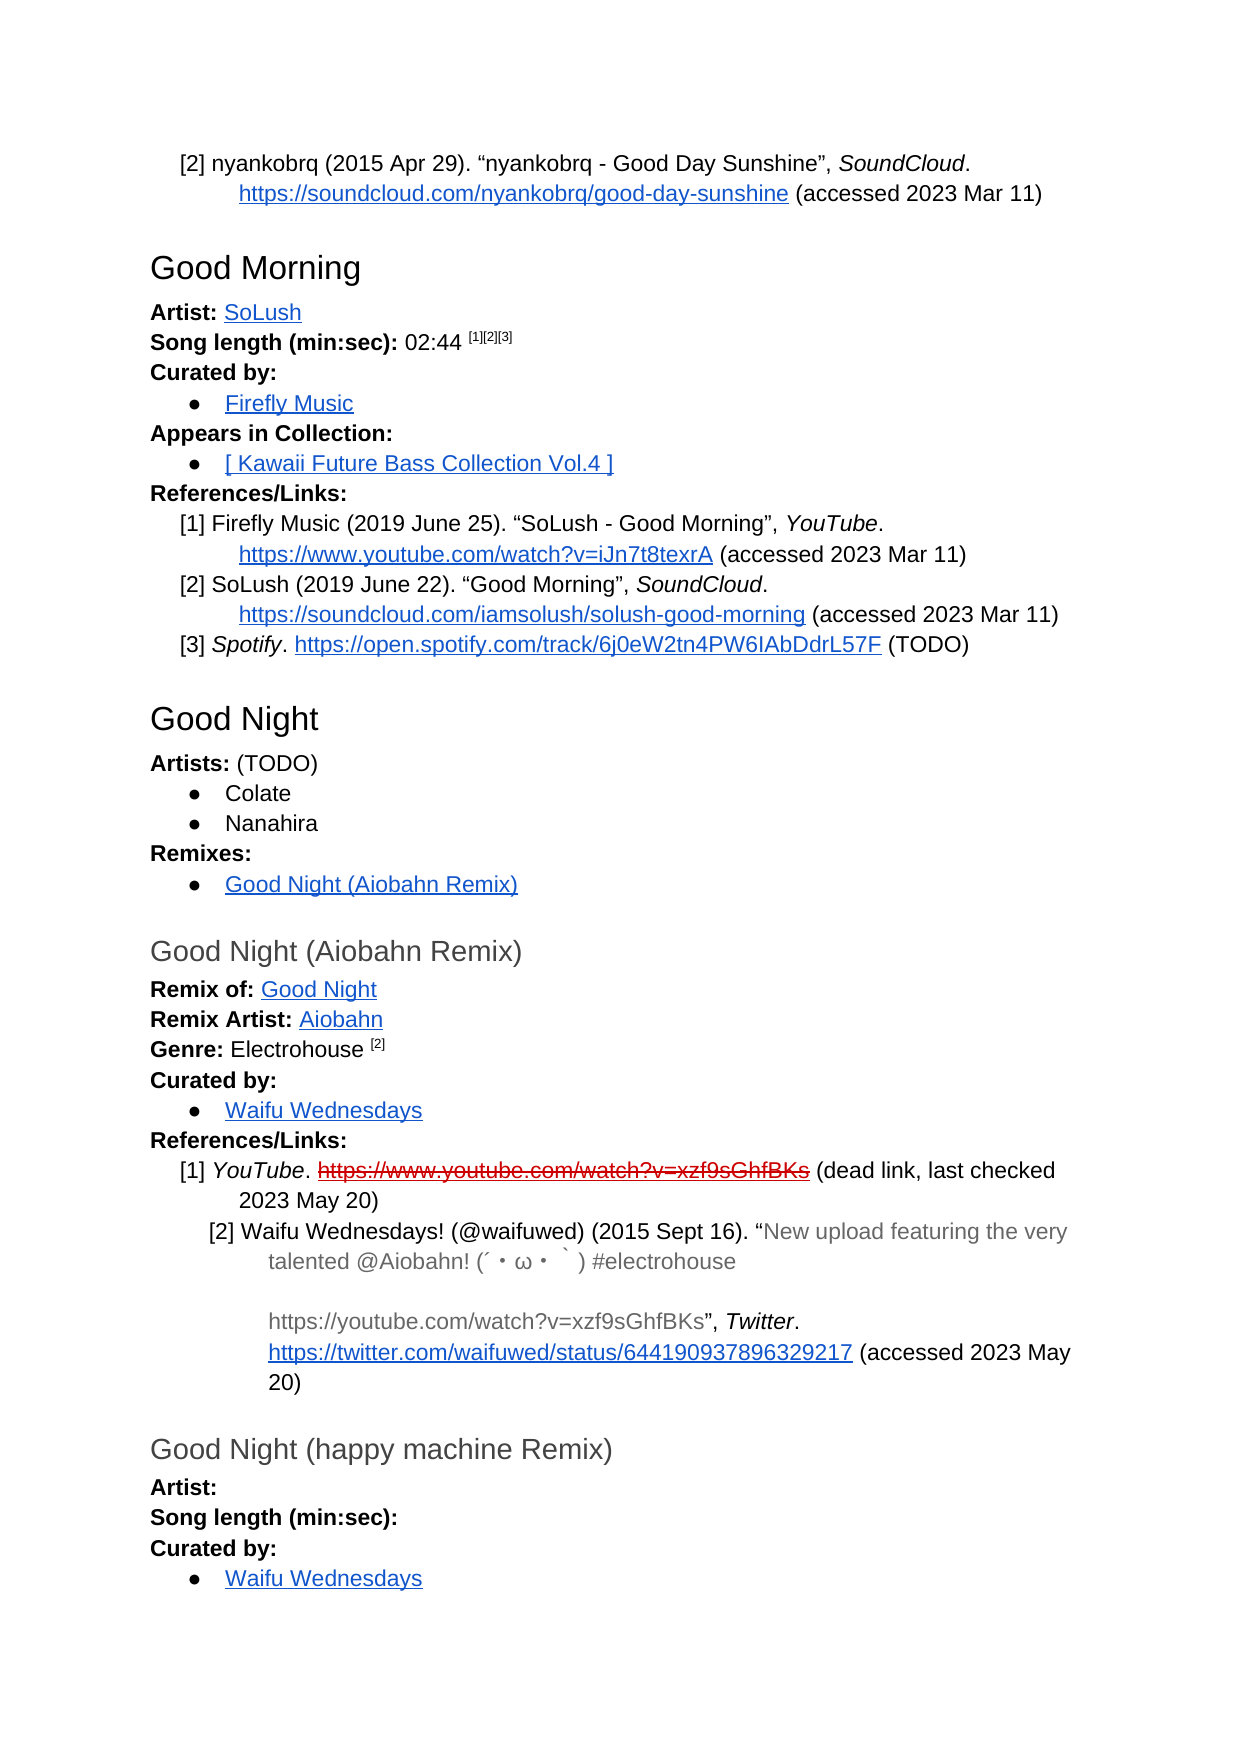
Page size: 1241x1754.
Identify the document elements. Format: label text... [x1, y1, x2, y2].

text Curated by: [150, 359, 1090, 386]
subtitle Good Night [150, 699, 1090, 737]
text Remix Artist: Aiobahn [150, 1006, 1090, 1033]
text Remix of: Good Night [150, 976, 1090, 1002]
text [2] Waifu Wednesdays! (@waifuwed) (2015 Sept 16). “New upload featuring the very talented @Aiobahn! (´・ω・｀) #electrohouse https://youtube.com/watch?v=xzf9sGhfBKs”, Twitter. https://twitter.com/waifuwed/status/644190937896329217 (accessed 2023 May 20) [209, 1218, 1090, 1395]
text [1] YouTube. https://www.youtube.com/watch?v=xzf9sGhfBKs (dead link, last checked 2023 May 20) [179, 1157, 1090, 1214]
list Nanahira [187, 810, 1090, 837]
subtitle Good Morning [150, 248, 1090, 286]
list Waifu Wednesdays [187, 1097, 1090, 1123]
list Firefly Music [187, 389, 1090, 416]
text Song length (min:sec): 02:44 [1][2][3] [150, 329, 1090, 355]
text Curated by: [150, 1067, 1090, 1093]
text Artist: [150, 1474, 1090, 1501]
list Good Night (Aiobahn Remix) [187, 871, 1090, 897]
text Artists: (TODO) [150, 750, 1090, 776]
subtitle Good Night (Aiobahn Remix) [150, 934, 1090, 968]
subtitle Good Night (happy machine Remix) [150, 1432, 1090, 1466]
text References/Links: [150, 1127, 1090, 1153]
text Appears in Collection: [150, 420, 1090, 446]
text [2] SoLush (2019 June 22). “Good Morning”, SoundCloud. https://soundcloud.com/iamsolush/solush-good-morning (accessed 2023 Mar 11) [179, 571, 1090, 627]
text [2] nyankobrq (2015 Apr 29). “nyankobrq - Good Day Sunshine”, SoundCloud. https://soundcloud.com/nyankobrq/good-day-sunshine (accessed 2023 Mar 11) [179, 150, 1090, 207]
text References/Links: [150, 480, 1090, 506]
list Waifu Wednesdays [187, 1565, 1090, 1591]
text [3] Spotify. https://open.spotify.com/track/6j0eW2tn4PW6IAbDdrL57F (TODO) [179, 631, 1090, 657]
text Curated by: [150, 1534, 1090, 1561]
text [1] Firefly Music (2019 June 25). “SoLush - Good Morning”, YouTube. https://www.youtube.com/watch?v=iJn7t8texrA (accessed 2023 Mar 11) [179, 510, 1090, 567]
list Colate [187, 780, 1090, 806]
text Song length (min:sec): [150, 1504, 1090, 1531]
text Remixes: [150, 840, 1090, 867]
list [ Kawaii Future Bass Collection Vol.4 ] [187, 450, 1090, 476]
text Artist: SoLush [150, 299, 1090, 325]
text Genre: Electrohouse [2] [150, 1036, 1090, 1063]
